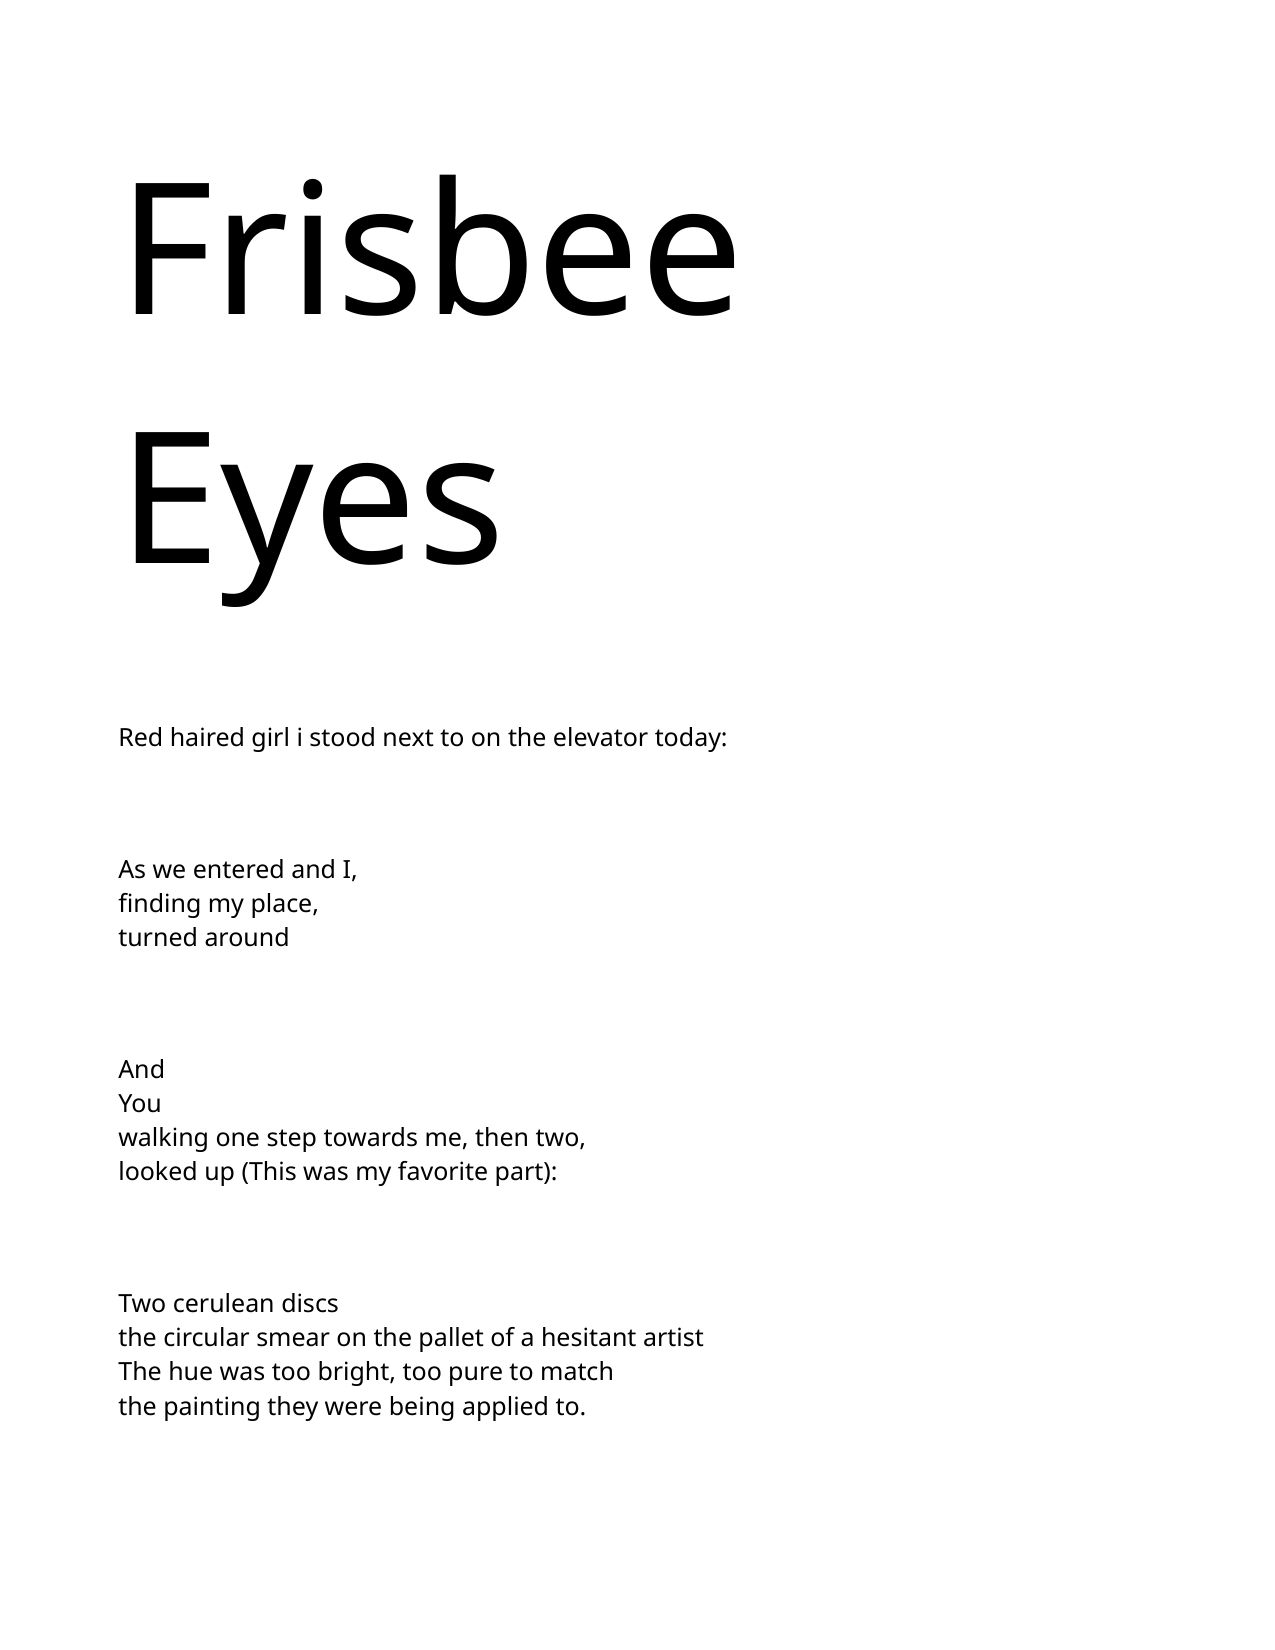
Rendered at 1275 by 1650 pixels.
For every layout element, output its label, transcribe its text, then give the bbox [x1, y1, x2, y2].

text looked up (This was my favorite part): [118, 1154, 1157, 1188]
text ﾠ [118, 1456, 1157, 1486]
text walking one step towards me, then two, [118, 1120, 1157, 1154]
text The hue was too bright, too pure to match [118, 1354, 1157, 1388]
text ﾠ [118, 988, 1157, 1018]
text Red haired girl i stood next to on the elevator today: [118, 720, 1157, 754]
text You [118, 1086, 1157, 1120]
text And [118, 1052, 1157, 1086]
text Two cerulean discs [118, 1286, 1157, 1320]
text the painting they were being applied to. [118, 1388, 1157, 1422]
text ﾠ [118, 1222, 1157, 1252]
text As we entered and I, [118, 852, 1157, 886]
text finding my place, [118, 886, 1157, 920]
text ﾠ [118, 788, 1157, 818]
text the circular smear on the pallet of a hesitant artist [118, 1320, 1157, 1354]
text Frisbee Eyes [118, 118, 1157, 617]
text turned around [118, 920, 1157, 954]
